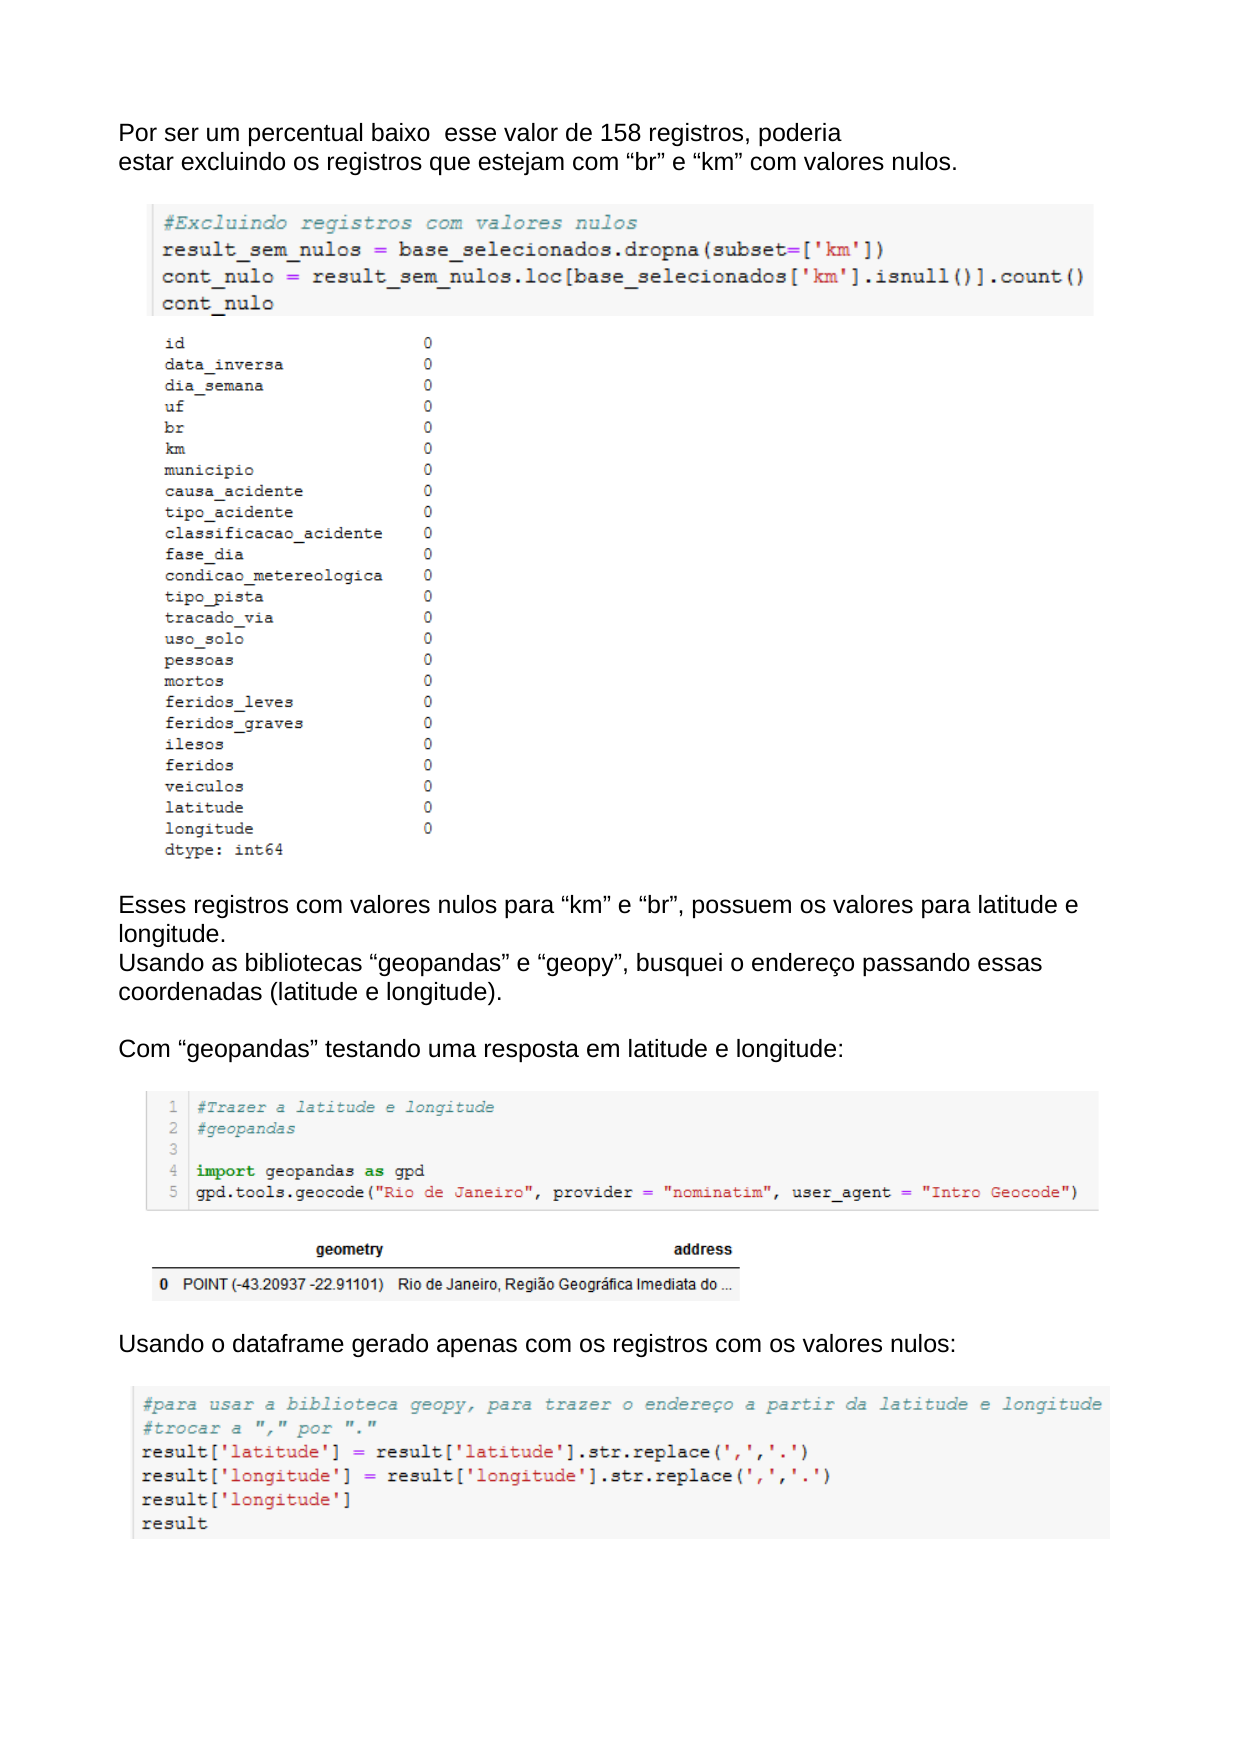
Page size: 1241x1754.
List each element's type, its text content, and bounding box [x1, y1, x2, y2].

text Usando as bibliotecas “geopandas” e “geopy”, busquei o endereço passando essas coordenadas (latitude e longitude). [118, 948, 1122, 1005]
picture [156, 331, 444, 866]
picture [146, 204, 1094, 316]
text Por ser um percentual baixo esse valor de 158 registros, poderia [118, 118, 1122, 147]
picture [141, 1091, 1099, 1301]
text Com “geopandas” testando uma resposta em latitude e longitude: [118, 1034, 1122, 1063]
text Usando o dataframe gerado apenas com os registros com os valores nulos: [118, 1329, 1122, 1358]
text estar excluindo os registros que estejam com “br” e “km” com valores nulos. [118, 147, 1122, 176]
picture [130, 1386, 1110, 1539]
text Esses registros com valores nulos para “km” e “br”, possuem os valores para latitude e longitude. [118, 890, 1122, 948]
